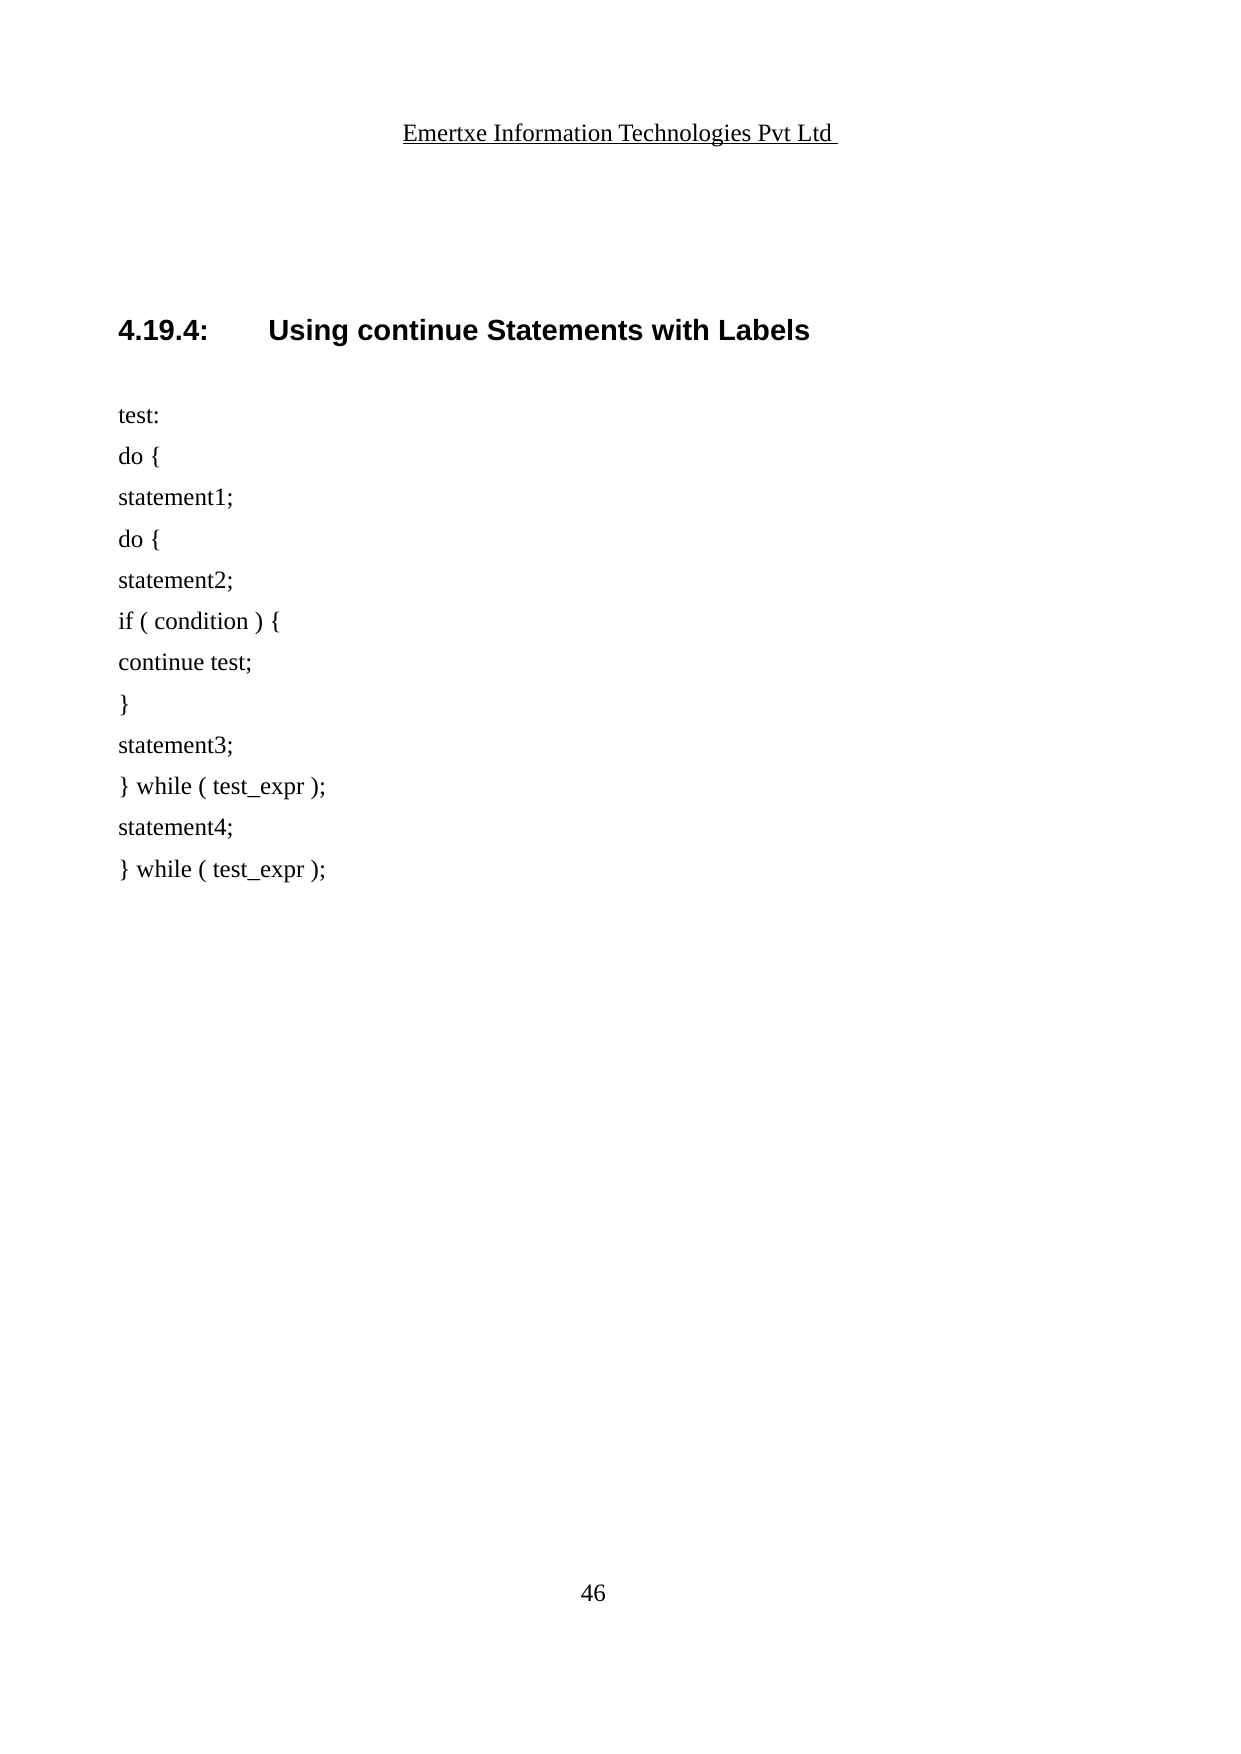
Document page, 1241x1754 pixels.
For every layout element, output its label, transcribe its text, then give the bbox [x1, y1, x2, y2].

text do { [118, 524, 1122, 552]
text continue test; [118, 647, 1122, 676]
text do { [118, 441, 1122, 470]
text statement2; [118, 565, 1122, 594]
text } [118, 689, 1122, 717]
text test: [118, 400, 1122, 429]
text statement1; [118, 482, 1122, 511]
text } while ( test_expr ); [118, 854, 1122, 882]
text if ( condition ) { [118, 606, 1122, 635]
text statement3; [118, 730, 1122, 759]
text statement4; [118, 812, 1122, 841]
subtitle Using continue Statements with Labels [118, 313, 1122, 346]
text } while ( test_expr ); [118, 771, 1122, 800]
